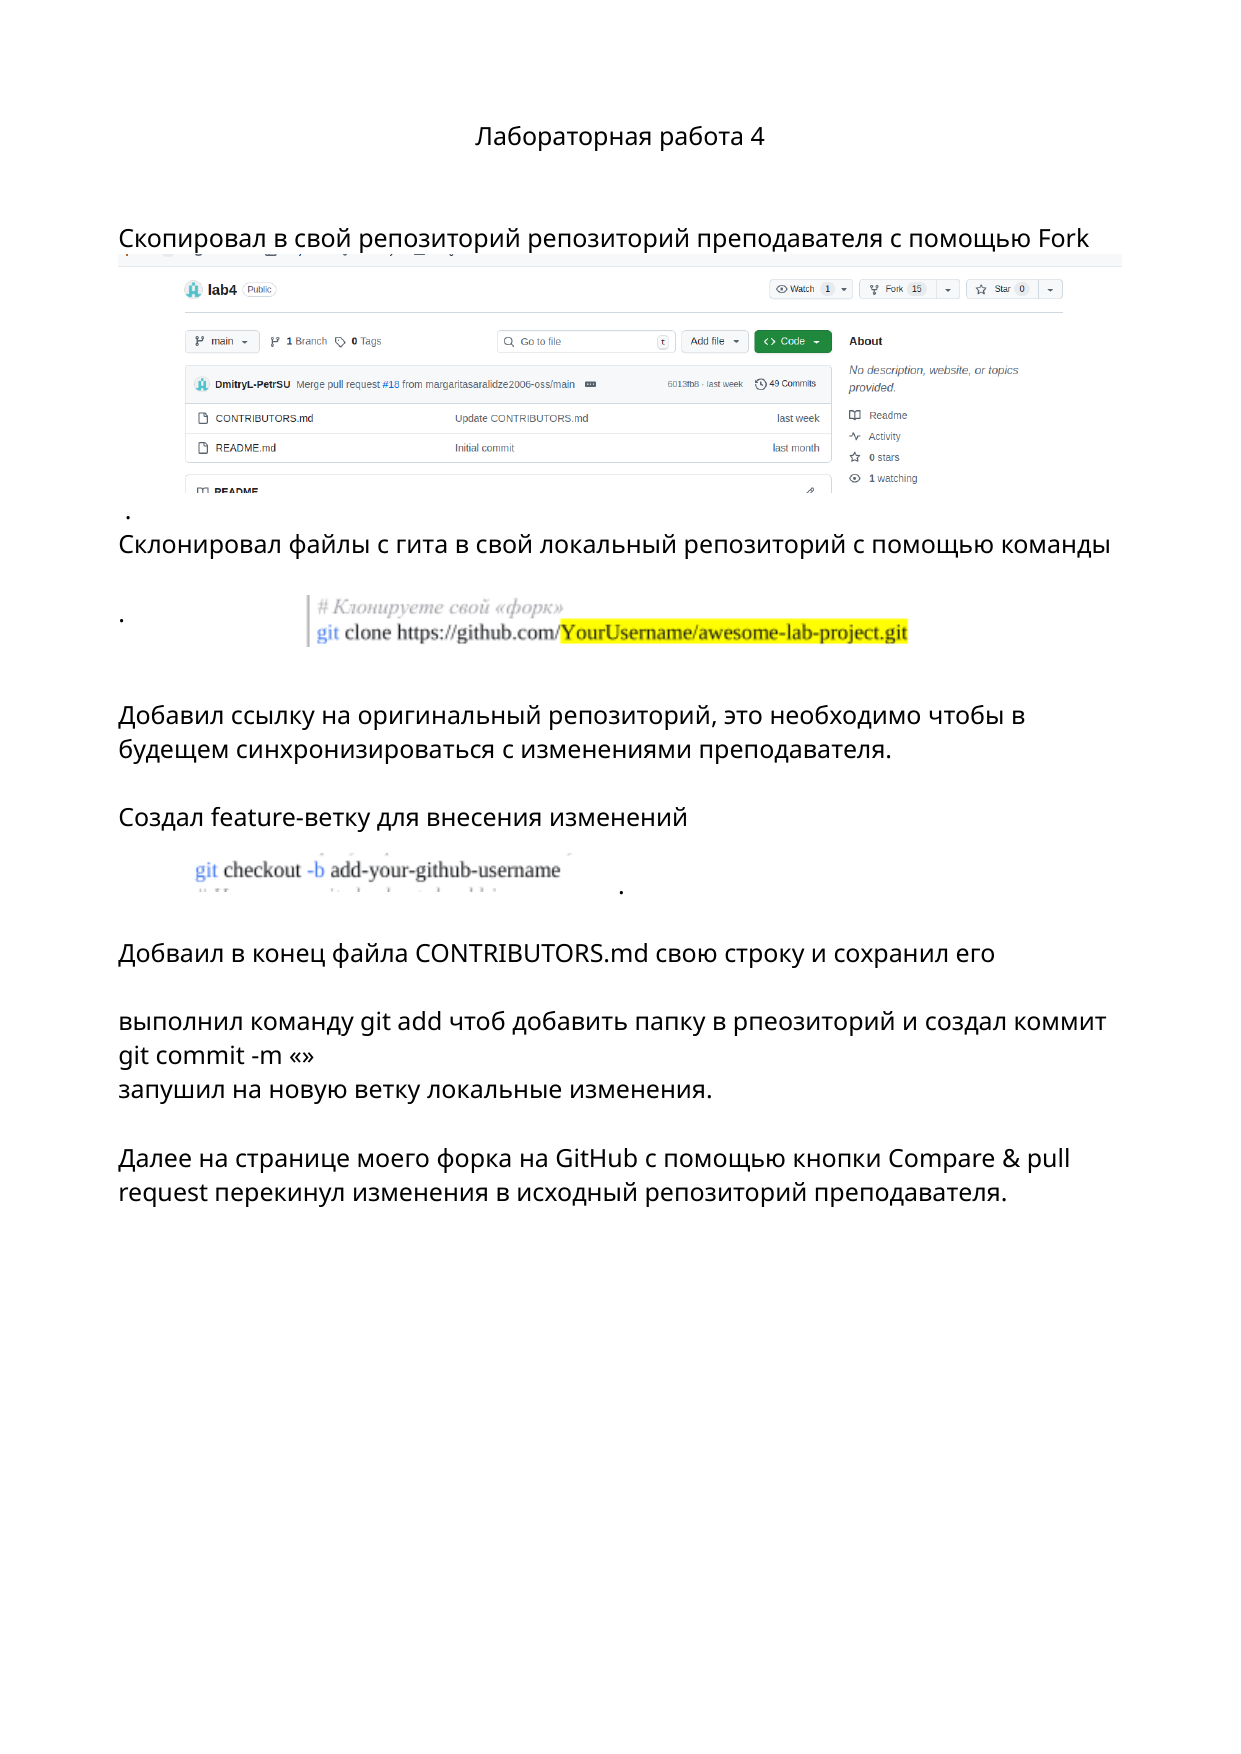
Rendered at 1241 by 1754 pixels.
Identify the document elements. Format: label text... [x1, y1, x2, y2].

text . [118, 868, 1122, 902]
text . [118, 595, 302, 629]
text [938, 595, 1122, 629]
text Скопировал в свой репозиторий репозиторий преподавателя с помощью Fork [118, 220, 1122, 254]
text Лабораторная работа 4 [118, 118, 1122, 152]
picture [302, 595, 938, 647]
text Добавил ссылку на оригинальный репозиторий, это необходимо чтобы в будещем синхронизироваться с изменениями преподавателя. [118, 697, 1122, 766]
text Далее на странице моего форка на GitHub с помощью кнопки Compare & pull request перекинул изменения в исходный репозиторий преподавателя. [118, 1140, 1122, 1208]
picture [118, 254, 1123, 493]
text . [118, 493, 1122, 527]
text выполнил команду git add чтоб добавить папку в рпеозиторий и создал коммит git commit -m «» [118, 1004, 1122, 1072]
picture [178, 853, 612, 892]
text запушил на новую ветку локальные изменения. [118, 1072, 1122, 1106]
text Добваил в конец файла CONTRIBUTORS.md свою строку и сохранил его [118, 936, 1122, 970]
text Создал feature-ветку для внесения изменений [118, 799, 1122, 834]
text Склонировал файлы с гита в свой локальный репозиторий с помощью команды [118, 527, 1122, 561]
